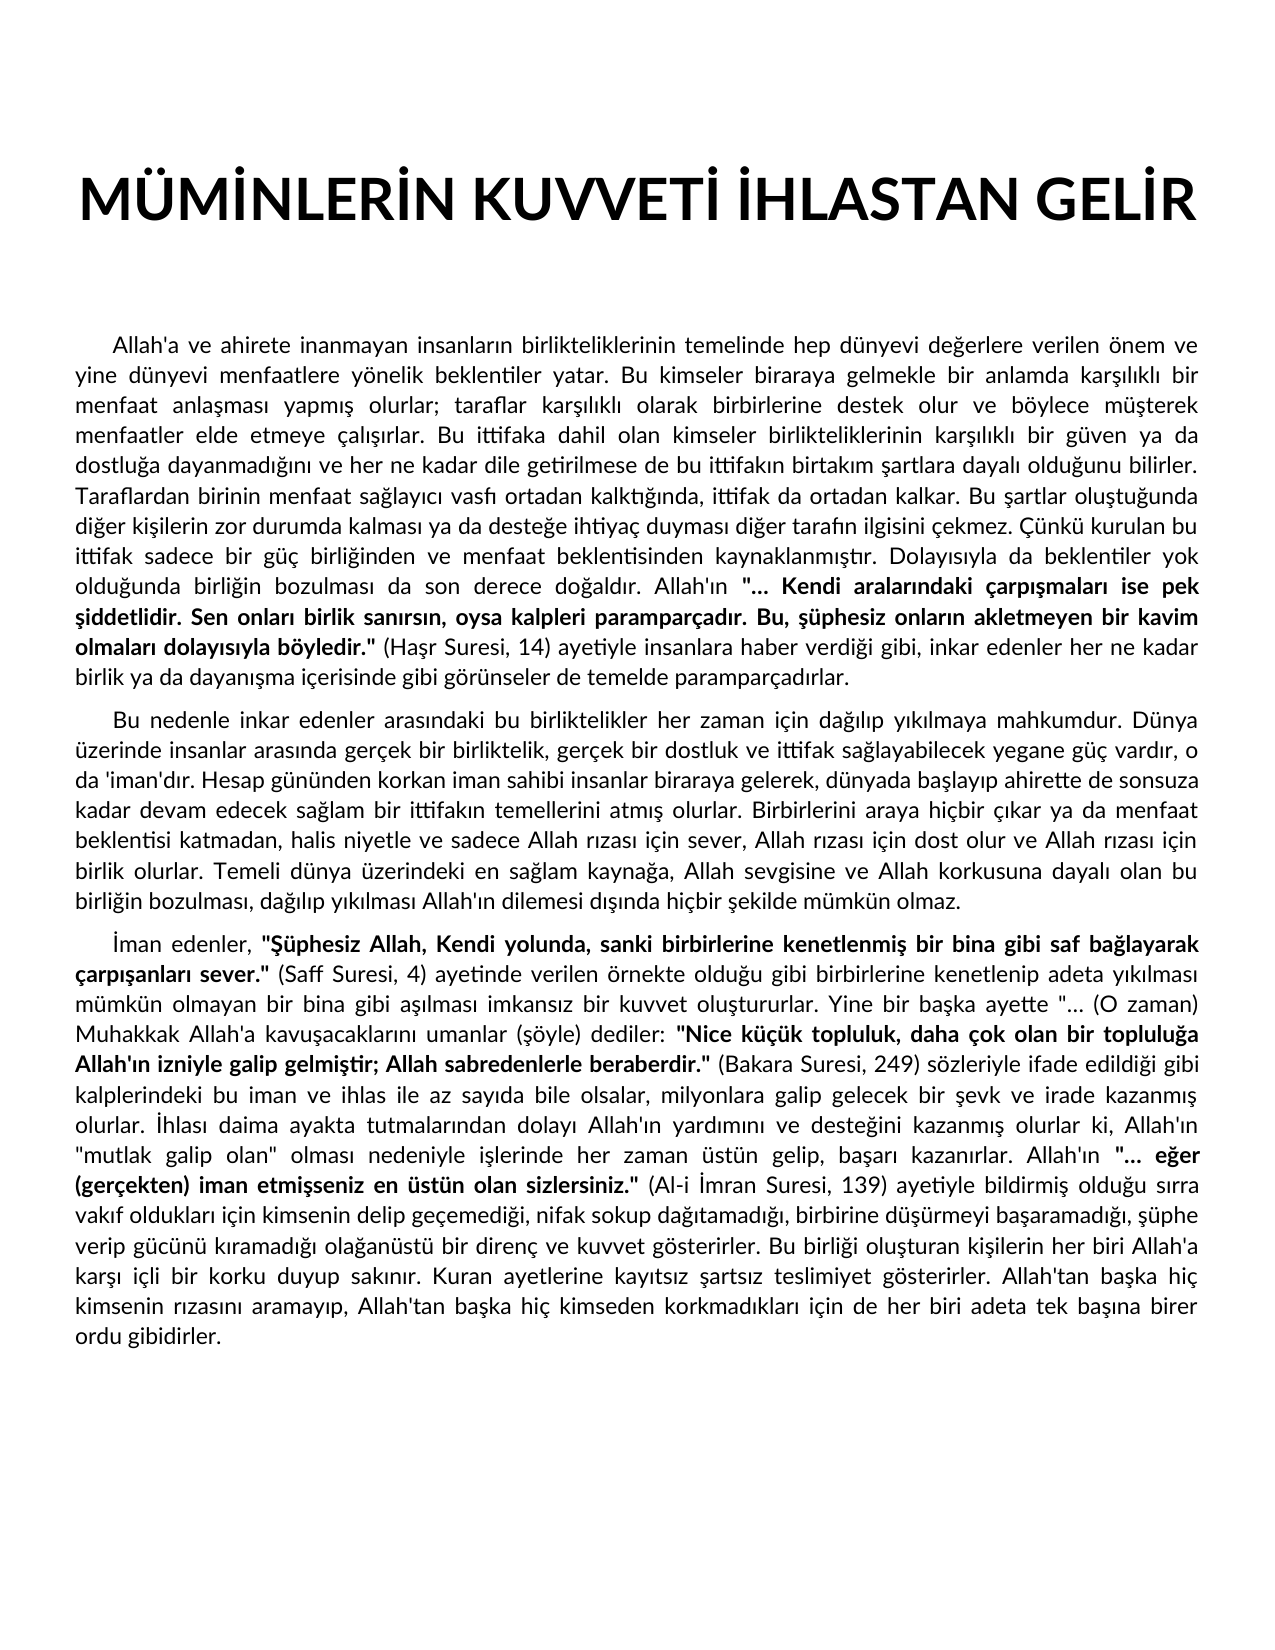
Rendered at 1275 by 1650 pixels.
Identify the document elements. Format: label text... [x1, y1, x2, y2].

text Bu nedenle inkar edenler arasındaki bu birliktelikler her zaman için dağılıp yıkılmaya mahkumdur. Dünya üzerinde insanlar arasında gerçek bir birliktelik, gerçek bir dostluk ve ittifak sağlayabilecek yegane güç vardır, o da 'iman'dır. Hesap gününden korkan iman sahibi insanlar biraraya gelerek, dünyada başlayıp ahirette de sonsuza kadar devam edecek sağlam bir ittifakın temellerini atmış olurlar. Birbirlerini araya hiçbir çıkar ya da menfaat beklentisi katmadan, halis niyetle ve sadece Allah rızası için sever, Allah rızası için dost olur ve Allah rızası için birlik olurlar. Temeli dünya üzerindeki en sağlam kaynağa, Allah sevgisine ve Allah korkusuna dayalı olan bu birliğin bozulması, dağılıp yıkılması Allah'ın dilemesi dışında hiçbir şekilde mümkün olmaz. [75, 705, 1200, 914]
text İman edenler, "Şüphesiz Allah, Kendi yolunda, sanki birbirlerine kenetlenmiş bir bina gibi saf bağlayarak çarpışanları sever." (Saff Suresi, 4) ayetinde verilen örnekte olduğu gibi birbirlerine kenetlenip adeta yıkılması mümkün olmayan bir bina gibi aşılması imkansız bir kuvvet oluştururlar. Yine bir başka ayette "… (O zaman) Muhakkak Allah'a kavuşacaklarını umanlar (şöyle) dediler: "Nice küçük topluluk, daha çok olan bir topluluğa Allah'ın izniyle galip gelmiştir; Allah sabredenlerle beraberdir." (Bakara Suresi, 249) sözleriyle ifade edildiği gibi kalplerindeki bu iman ve ihlas ile az sayıda bile olsalar, milyonlara galip gelecek bir şevk ve irade kazanmış olurlar. İhlası daima ayakta tutmalarından dolayı Allah'ın yardımını ve desteğini kazanmış olurlar ki, Allah'ın "mutlak galip olan" olması nedeniyle işlerinde her zaman üstün gelip, başarı kazanırlar. Allah'ın "… eğer (gerçekten) iman etmişseniz en üstün olan sizlersiniz." (Al-i İmran Suresi, 139) ayetiyle bildirmiş olduğu sırra vakıf oldukları için kimsenin delip geçemediği, nifak sokup dağıtamadığı, birbirine düşürmeyi başaramadığı, şüphe verip gücünü kıramadığı olağanüstü bir direnç ve kuvvet gösterirler. Bu birliği oluşturan kişilerin her biri Allah'a karşı içli bir korku duyup sakınır. Kuran ayetlerine kayıtsız şartsız teslimiyet gösterirler. Allah'tan başka hiç kimsenin rızasını aramayıp, Allah'tan başka hiç kimseden korkmadıkları için de her biri adeta tek başına birer ordu gibidirler. [75, 929, 1200, 1349]
text Allah'a ve ahirete inanmayan insanların birlikteliklerinin temelinde hep dünyevi değerlere verilen önem ve yine dünyevi menfaatlere yönelik beklentiler yatar. Bu kimseler biraraya gelmekle bir anlamda karşılıklı bir menfaat anlaşması yapmış olurlar; taraflar karşılıklı olarak birbirlerine destek olur ve böylece müşterek menfaatler elde etmeye çalışırlar. Bu ittifaka dahil olan kimseler birlikteliklerinin karşılıklı bir güven ya da dostluğa dayanmadığını ve her ne kadar dile getirilmese de bu ittifakın birtakım şartlara dayalı olduğunu bilirler. Taraflardan birinin menfaat sağlayıcı vasfı ortadan kalktığında, ittifak da ortadan kalkar. Bu şartlar oluştuğunda diğer kişilerin zor durumda kalması ya da desteğe ihtiyaç duyması diğer tarafın ilgisini çekmez. Çünkü kurulan bu ittifak sadece bir güç birliğinden ve menfaat beklentisinden kaynaklanmıştır. Dolayısıyla da beklentiler yok olduğunda birliğin bozulması da son derece doğaldır. Allah'ın "… Kendi aralarındaki çarpışmaları ise pek şiddetlidir. Sen onları birlik sanırsın, oysa kalpleri paramparçadır. Bu, şüphesiz onların akletmeyen bir kavim olmaları dolayısıyla böyledir." (Haşr Suresi, 14) ayetiyle insanlara haber verdiği gibi, inkar edenler her ne kadar birlik ya da dayanışma içerisinde gibi görünseler de temelde paramparçadırlar. [75, 330, 1200, 690]
subtitle MÜMİNLERİN KUVVETİ İHLASTAN GELİR [75, 162, 1200, 232]
